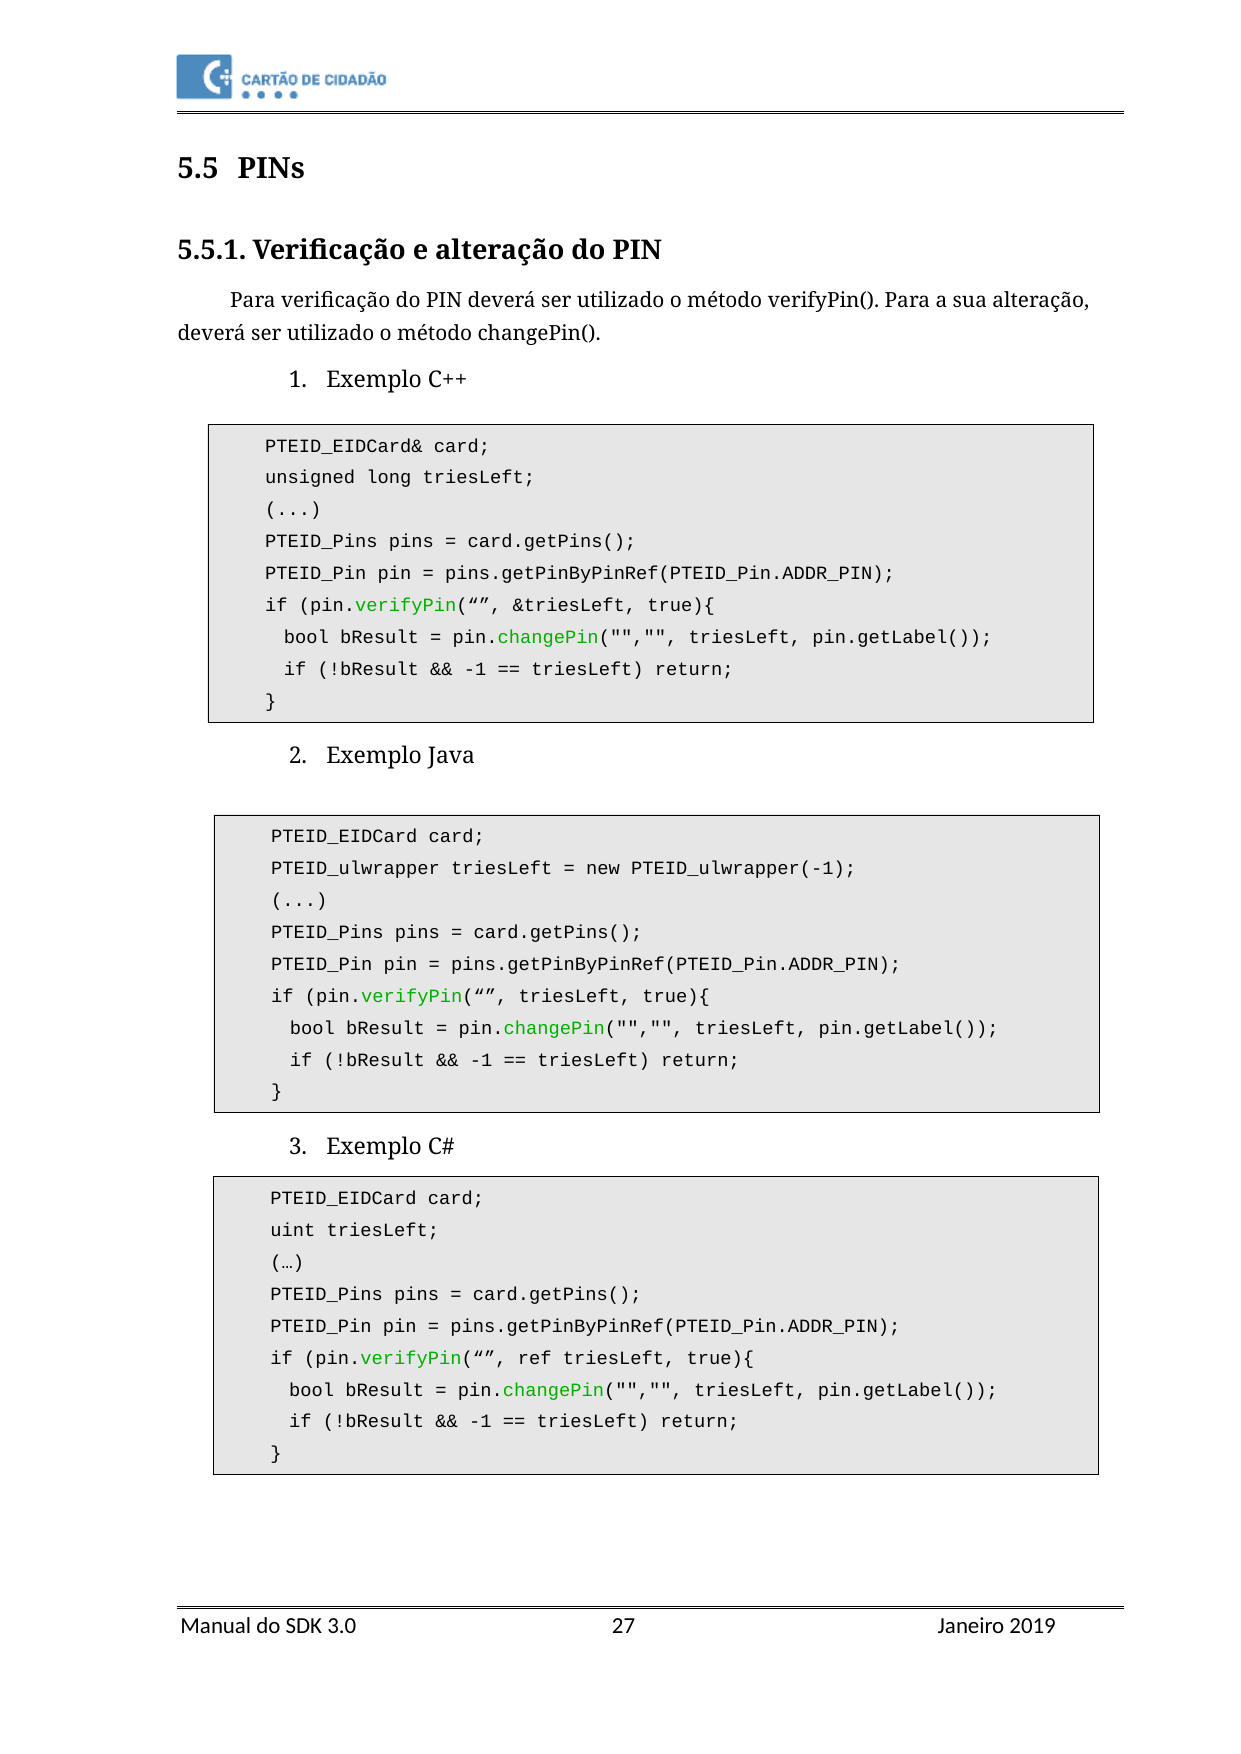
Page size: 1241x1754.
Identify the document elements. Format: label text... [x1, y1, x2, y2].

text Para verificação do PIN deverá ser utilizado o método verifyPin(). Para a sua alteração, deverá ser utilizado o método changePin(). [177, 286, 1124, 347]
list if (pin.verifyPin(“”, &triesLeft, true){ [209, 596, 1093, 617]
text PTEID_EIDCard card; [214, 1189, 1098, 1210]
text if (!bResult && -1 == triesLeft) return; [214, 1412, 1098, 1433]
list if (pin.verifyPin(“”, triesLeft, true){ [215, 987, 1099, 1008]
list bool bResult = pin.changePin("","", triesLeft, pin.getLabel()); [215, 1018, 1099, 1040]
text bool bResult = pin.changePin("","", triesLeft, pin.getLabel()); [214, 1380, 1098, 1402]
list PTEID_Pin pin = pins.getPinByPinRef(PTEID_Pin.ADDR_PIN); [209, 564, 1093, 585]
list PTEID_ulwrapper triesLeft = new PTEID_ulwrapper(-1); [215, 859, 1099, 880]
list unsigned long triesLeft; [209, 468, 1093, 489]
list PTEID_Pins pins = card.getPins(); [209, 532, 1093, 553]
text PTEID_Pins pins = card.getPins(); [214, 1285, 1098, 1306]
list PTEID_Pin pin = pins.getPinByPinRef(PTEID_Pin.ADDR_PIN); [215, 955, 1099, 976]
list (...) [215, 891, 1099, 912]
text PTEID_Pin pin = pins.getPinByPinRef(PTEID_Pin.ADDR_PIN); [214, 1317, 1098, 1338]
list if (!bResult && -1 == triesLeft) return; [209, 659, 1093, 681]
list PTEID_Pins pins = card.getPins(); [215, 923, 1099, 944]
list } [209, 691, 1093, 713]
subtitle PINs [177, 148, 1124, 187]
text } [214, 1444, 1098, 1465]
list PTEID_EIDCard card; [215, 827, 1099, 848]
list Exemplo Java [288, 412, 1124, 771]
list Exemplo C++ [288, 363, 1124, 394]
list PTEID_EIDCard& card; [209, 436, 1093, 458]
list (...) [209, 500, 1093, 521]
list if (!bResult && -1 == triesLeft) return; [215, 1050, 1099, 1072]
list Exemplo C# [288, 788, 1124, 1161]
picture [174, 49, 428, 106]
list } [215, 1082, 1099, 1103]
text if (pin.verifyPin(“”, ref triesLeft, true){ [214, 1348, 1098, 1370]
list bool bResult = pin.changePin("","", triesLeft, pin.getLabel()); [209, 628, 1093, 649]
text uint triesLeft; [214, 1221, 1098, 1242]
text (…) [214, 1253, 1098, 1274]
subtitle Verificação e alteração do PIN [177, 231, 1124, 268]
